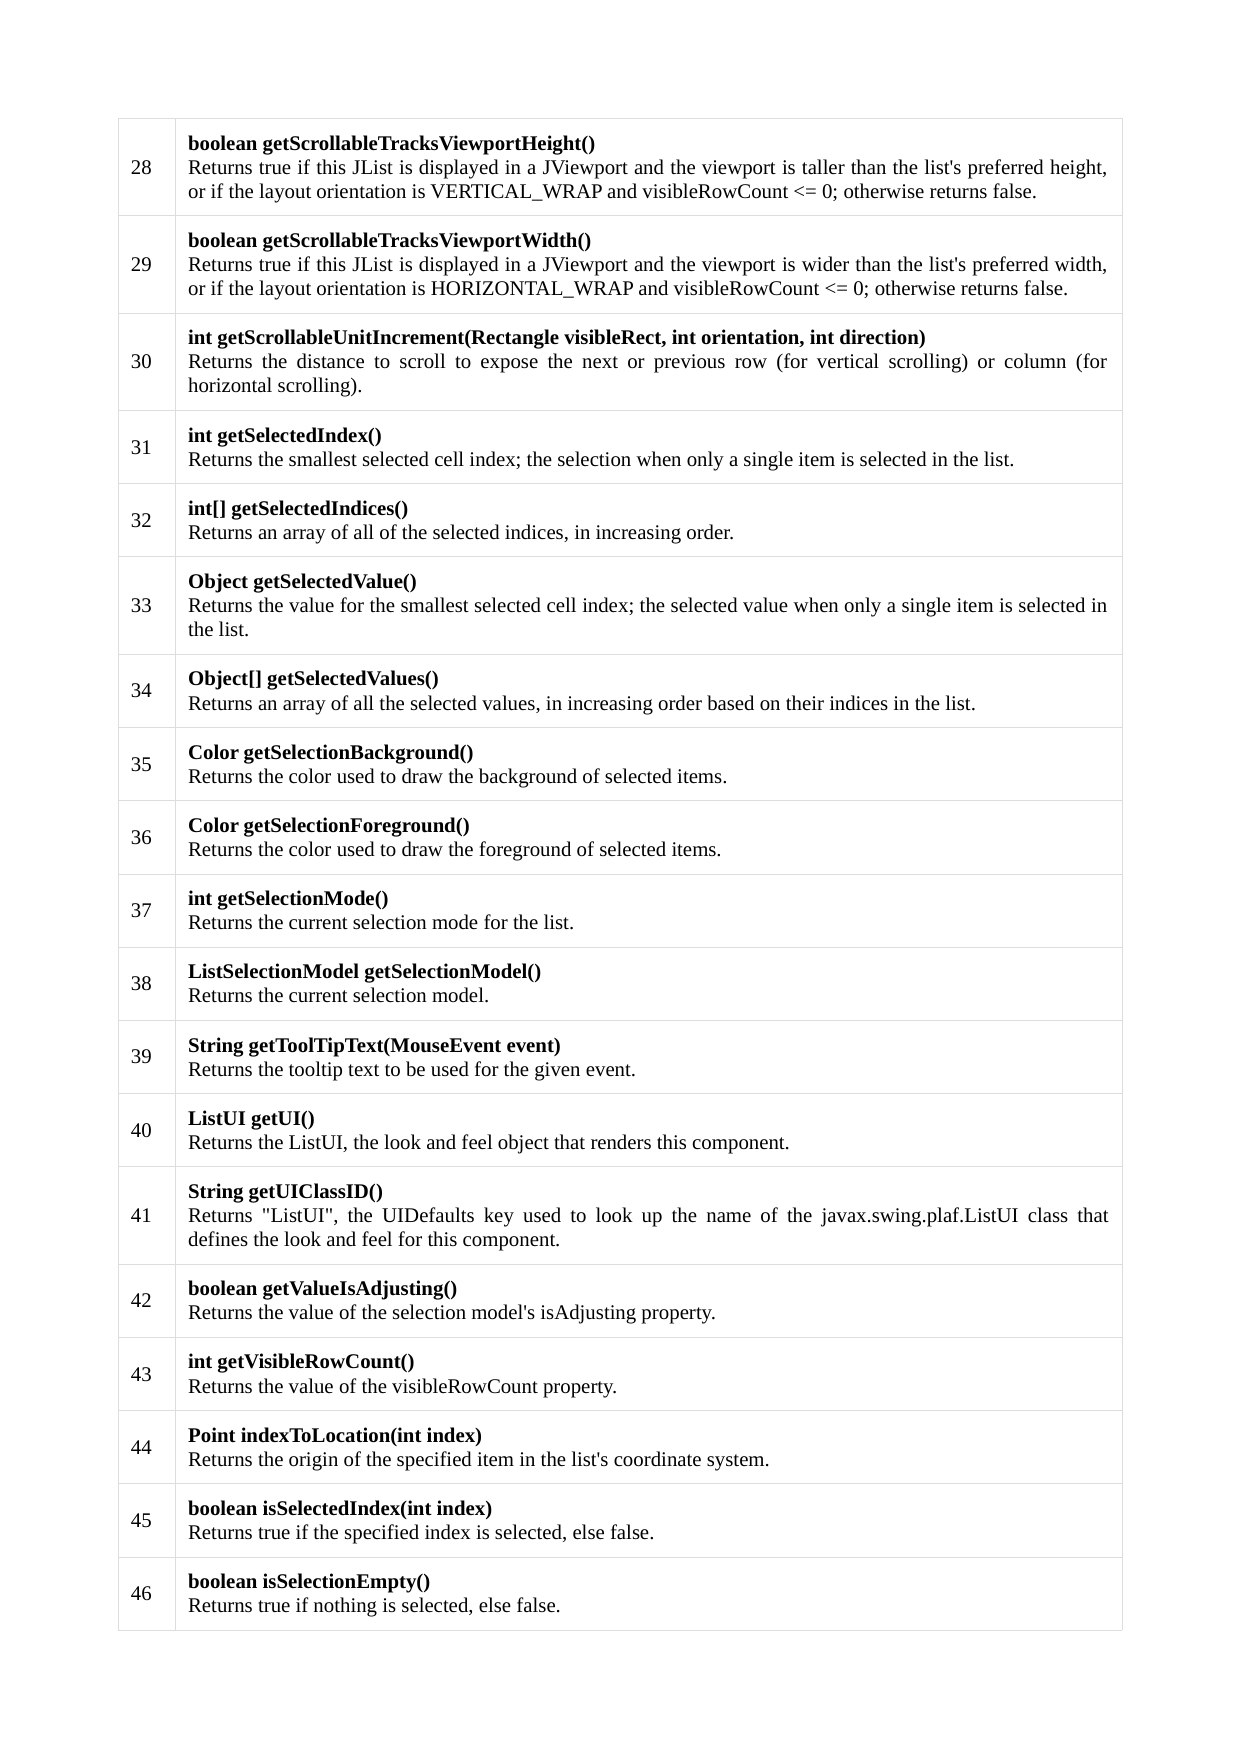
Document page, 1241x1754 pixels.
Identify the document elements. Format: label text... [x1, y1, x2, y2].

table_cell boolean getScrollableTracksViewportHeight() Returns true if this JList is displayed in a JViewport and the viewport is taller than the list's preferred height, or if the layout orientation is VERTICAL_WRAP and visibleRowCount <= 0; otherwise returns false. [176, 119, 1122, 215]
table_cell 32 [119, 484, 175, 556]
table_cell 31 [119, 411, 175, 483]
table_cell 38 [119, 948, 175, 1020]
table_cell 40 [119, 1094, 175, 1166]
table_cell 30 [119, 314, 175, 410]
table_cell Point indexToLocation(int index) Returns the origin of the specified item in the list's coordinate system. [176, 1411, 1122, 1483]
table_cell ListSelectionModel getSelectionModel() Returns the current selection model. [176, 948, 1122, 1020]
table_cell 29 [119, 216, 175, 313]
table_cell int getSelectedIndex() Returns the smallest selected cell index; the selection when only a single item is selected in the list. [176, 411, 1122, 483]
table_cell int getScrollableUnitIncrement(Rectangle visibleRect, int orientation, int direction) Returns the distance to scroll to expose the next or previous row (for vertical scrolling) or column (for horizontal scrolling). [176, 314, 1122, 410]
table_cell String getToolTipText(MouseEvent event) Returns the tooltip text to be used for the given event. [176, 1021, 1122, 1093]
table_cell String getUIClassID() Returns "ListUI", the UIDefaults key used to look up the name of the javax.swing.plaf.ListUI class that defines the look and feel for this component. [176, 1167, 1122, 1264]
table_cell Color getSelectionForeground() Returns the color used to draw the foreground of selected items. [176, 801, 1122, 873]
table_cell ListUI getUI() Returns the ListUI, the look and feel object that renders this component. [176, 1094, 1122, 1166]
table_cell int getSelectionMode() Returns the current selection mode for the list. [176, 875, 1122, 947]
table_cell 45 [119, 1484, 175, 1557]
table_cell 33 [119, 557, 175, 654]
table_cell 34 [119, 655, 175, 727]
table_cell 39 [119, 1021, 175, 1093]
table_cell int[] getSelectedIndices() Returns an array of all of the selected indices, in increasing order. [176, 484, 1122, 556]
table_cell boolean isSelectionEmpty() Returns true if nothing is selected, else false. [176, 1558, 1122, 1630]
table_cell 35 [119, 728, 175, 800]
table_cell 41 [119, 1167, 175, 1264]
table_cell int getVisibleRowCount() Returns the value of the visibleRowCount property. [176, 1338, 1122, 1410]
table_cell 37 [119, 875, 175, 947]
table_cell boolean getScrollableTracksViewportWidth() Returns true if this JList is displayed in a JViewport and the viewport is wider than the list's preferred width, or if the layout orientation is HORIZONTAL_WRAP and visibleRowCount <= 0; otherwise returns false. [176, 216, 1122, 313]
table_cell boolean getValueIsAdjusting() Returns the value of the selection model's isAdjusting property. [176, 1265, 1122, 1337]
table_cell 43 [119, 1338, 175, 1410]
table_cell Object[] getSelectedValues() Returns an array of all the selected values, in increasing order based on their indices in the list. [176, 655, 1122, 727]
table_cell Object getSelectedValue() Returns the value for the smallest selected cell index; the selected value when only a single item is selected in the list. [176, 557, 1122, 654]
table_cell 36 [119, 801, 175, 873]
table_cell Color getSelectionBackground() Returns the color used to draw the background of selected items. [176, 728, 1122, 800]
table_cell 42 [119, 1265, 175, 1337]
table_cell 44 [119, 1411, 175, 1483]
table_cell 46 [119, 1558, 175, 1630]
table_cell 28 [119, 119, 175, 215]
table_cell boolean isSelectedIndex(int index) Returns true if the specified index is selected, else false. [176, 1484, 1122, 1557]
